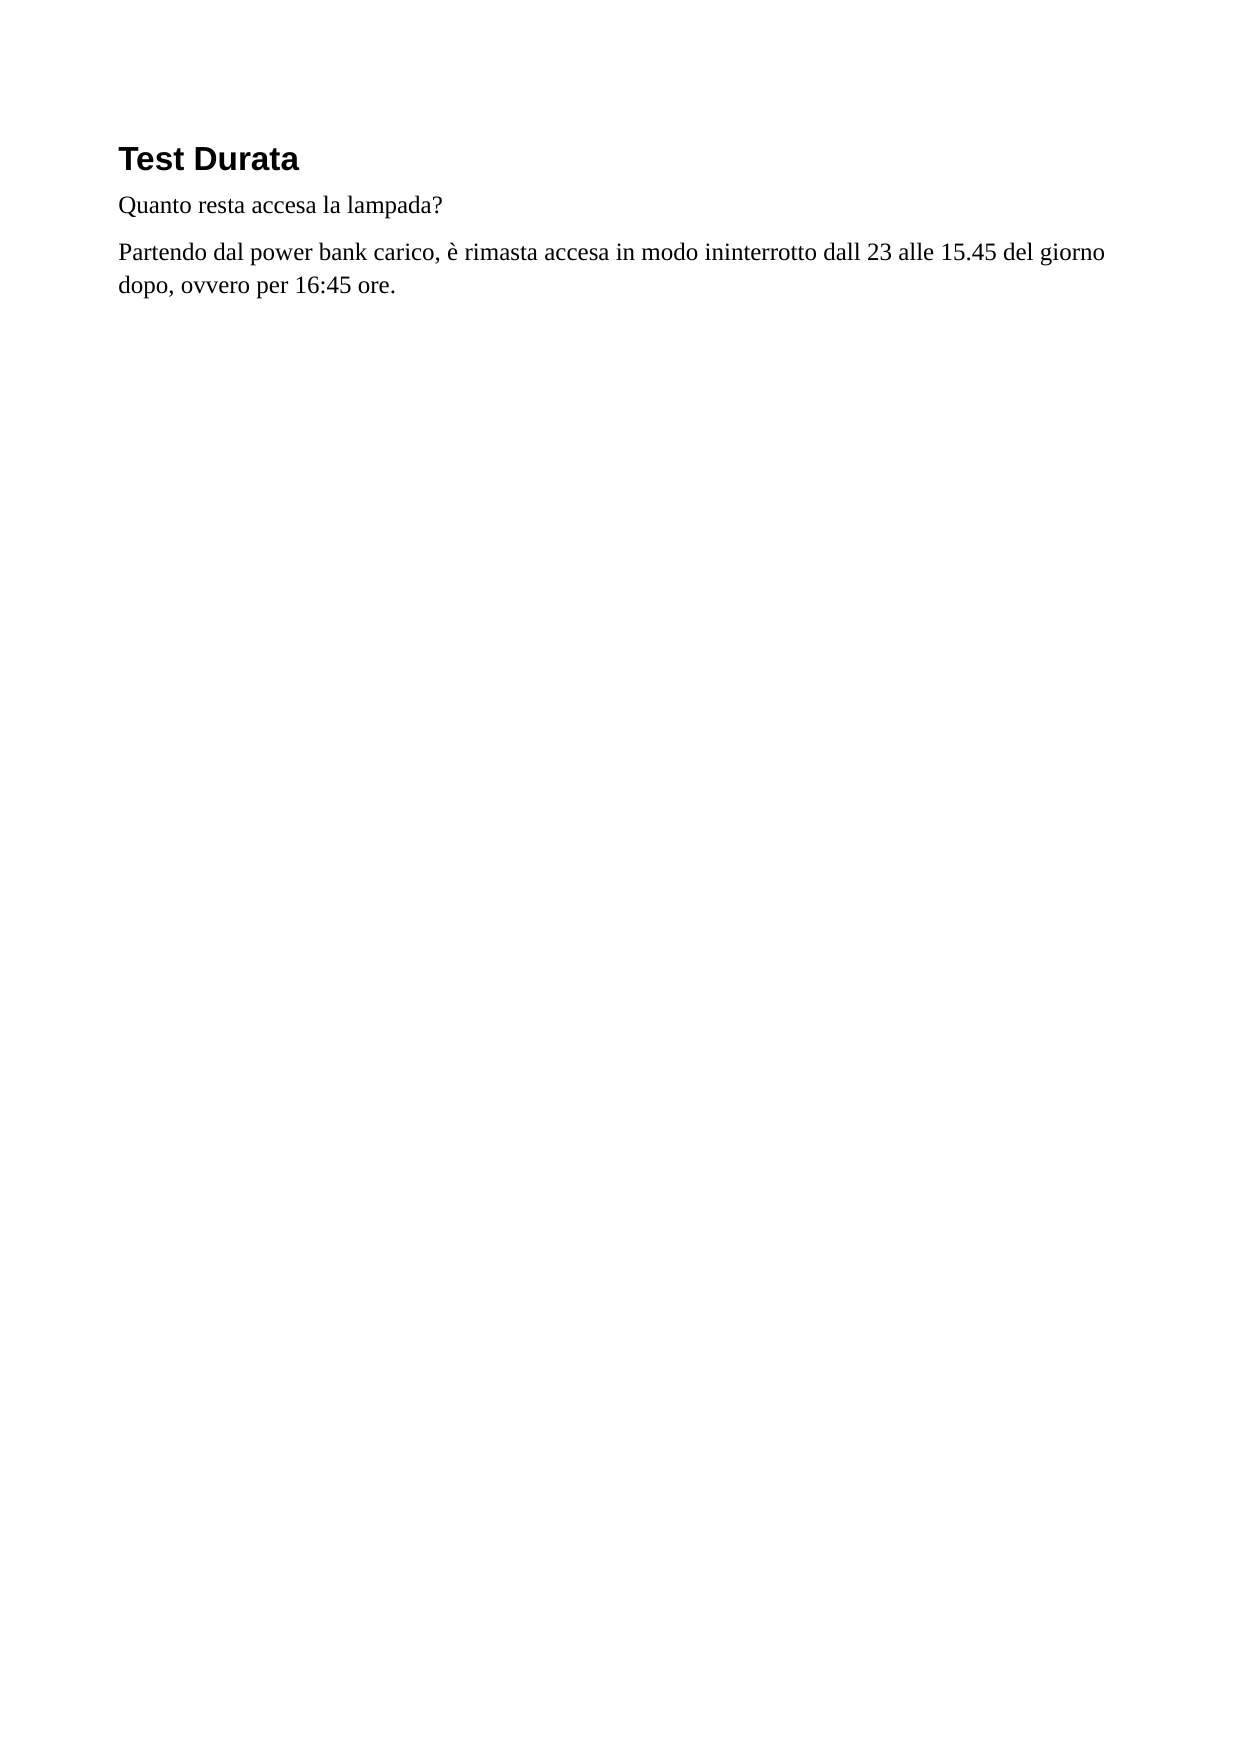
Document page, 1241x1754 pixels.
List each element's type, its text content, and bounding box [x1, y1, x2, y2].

subtitle Test Durata [118, 139, 1122, 177]
text Quanto resta accesa la lampada? [118, 190, 1122, 219]
text Partendo dal power bank carico, è rimasta accesa in modo ininterrotto dall 23 alle 15.45 del giorno dopo, ovvero per 16:45 ore. [118, 237, 1122, 299]
